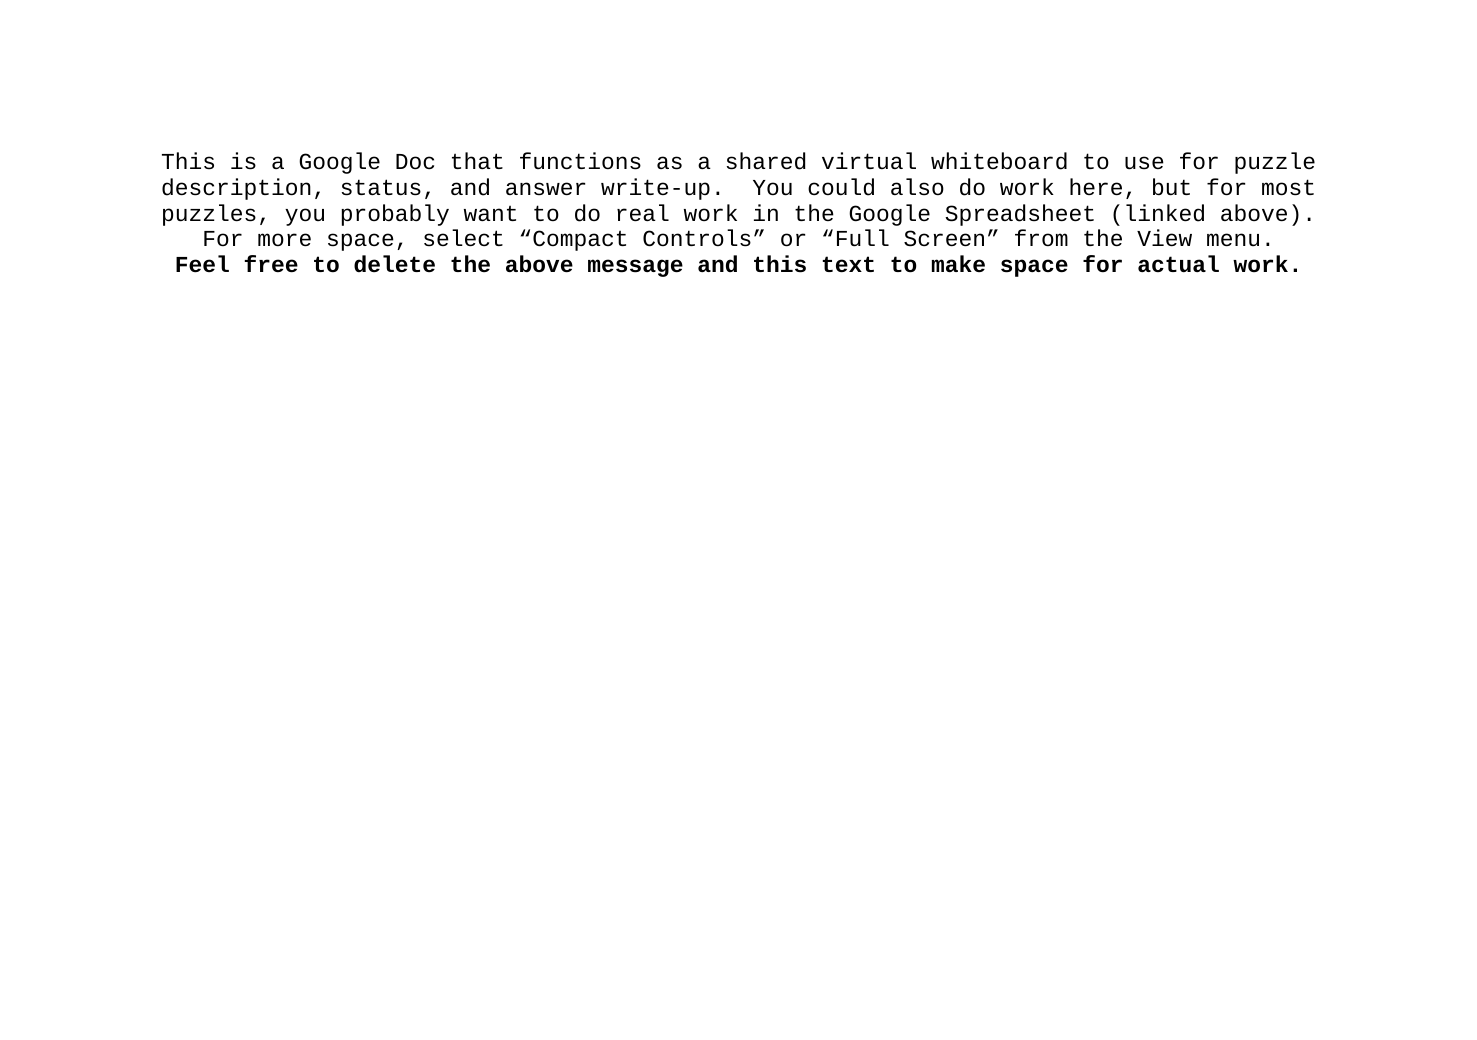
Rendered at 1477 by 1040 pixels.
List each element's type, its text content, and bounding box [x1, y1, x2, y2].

text Feel free to delete the above message and this text to make space for actual work. [150, 254, 1326, 280]
text This is a Google Doc that functions as a shared virtual whiteboard to use for puzzle description, status, and answer write-up. You could also do work here, but for most puzzles, you probably want to do real work in the Google Spreadsheet (linked above). For more space, select “Compact Controls” or “Full Screen” from the View menu. [150, 150, 1326, 254]
